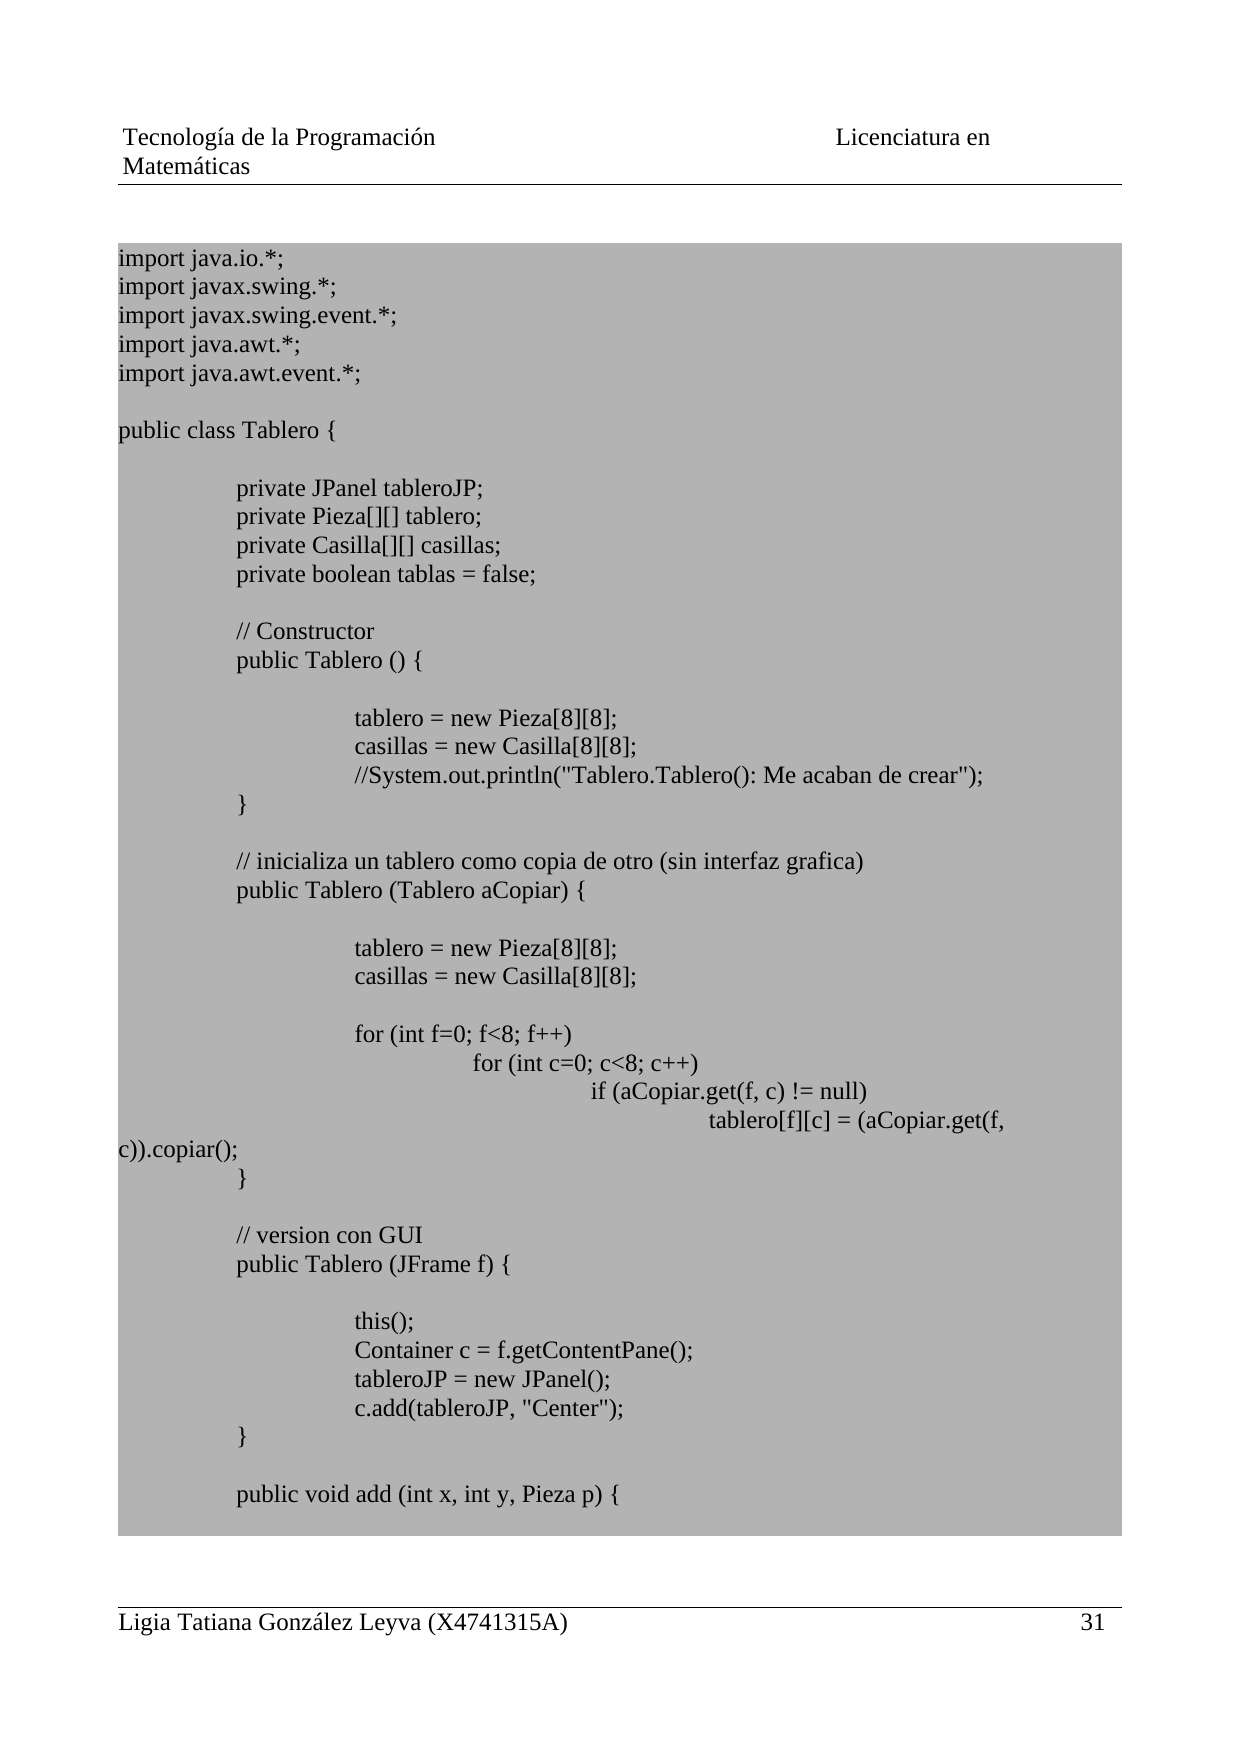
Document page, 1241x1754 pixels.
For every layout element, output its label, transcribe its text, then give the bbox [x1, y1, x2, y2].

text private JPanel tableroJP; [118, 473, 1122, 501]
text import java.io.*; [118, 243, 1122, 271]
text public Tablero (JFrame f) { [118, 1249, 1122, 1278]
text tablero = new Pieza[8][8]; [118, 933, 1122, 961]
text } [118, 1163, 1122, 1191]
text //System.out.println("Tablero.Tablero(): Me acaban de crear"); [118, 760, 1122, 789]
text public Tablero (Tablero aCopiar) { [118, 875, 1122, 904]
text private Casilla[][] casillas; [118, 530, 1122, 559]
text import javax.swing.*; [118, 271, 1122, 300]
text tablero[f][c] = (aCopiar.get(f, c)).copiar(); [118, 1105, 1122, 1163]
text private Pieza[][] tablero; [118, 501, 1122, 530]
text casillas = new Casilla[8][8]; [118, 731, 1122, 760]
text this(); [118, 1306, 1122, 1335]
text public class Tablero { [118, 415, 1122, 444]
text casillas = new Casilla[8][8]; [118, 961, 1122, 990]
text for (int f=0; f<8; f++) [118, 1019, 1122, 1048]
text if (aCopiar.get(f, c) != null) [118, 1076, 1122, 1105]
text import java.awt.event.*; [118, 358, 1122, 386]
text tablero = new Pieza[8][8]; [118, 703, 1122, 731]
text for (int c=0; c<8; c++) [118, 1048, 1122, 1076]
text private boolean tablas = false; [118, 559, 1122, 588]
text Container c = f.getContentPane(); [118, 1335, 1122, 1364]
text } [118, 789, 1122, 818]
text // inicializa un tablero como copia de otro (sin interfaz grafica) [118, 846, 1122, 875]
text // Constructor [118, 616, 1122, 645]
text import java.awt.*; [118, 329, 1122, 358]
text public Tablero () { [118, 645, 1122, 674]
text c.add(tableroJP, "Center"); [118, 1393, 1122, 1421]
text // version con GUI [118, 1220, 1122, 1249]
text import javax.swing.event.*; [118, 300, 1122, 329]
text tableroJP = new JPanel(); [118, 1364, 1122, 1393]
text public void add (int x, int y, Pieza p) { [118, 1479, 1122, 1508]
text } [118, 1421, 1122, 1450]
